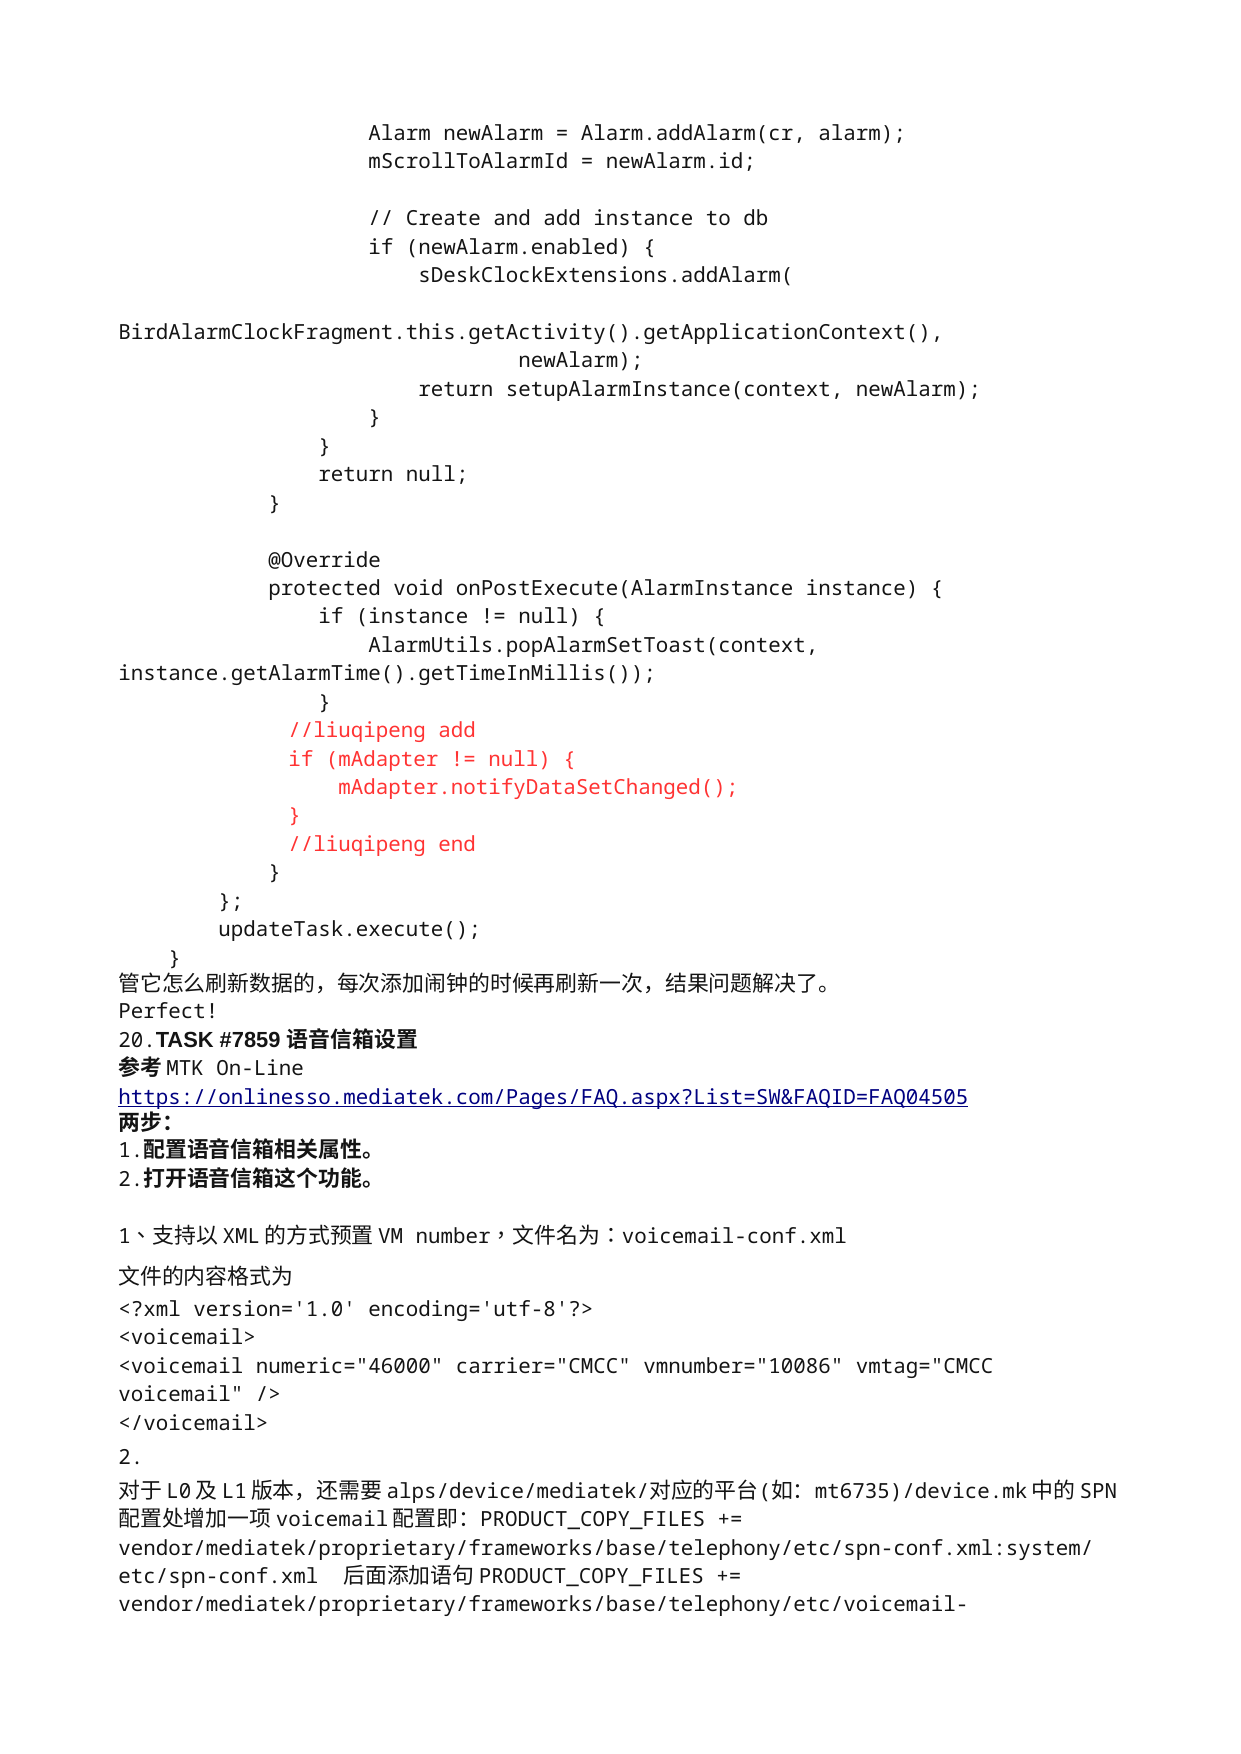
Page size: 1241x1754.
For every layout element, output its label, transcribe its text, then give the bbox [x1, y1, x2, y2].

text 20.TASK #7859 语音信箱设置 [118, 1025, 1122, 1053]
text } [118, 431, 1122, 459]
text } [118, 687, 1122, 715]
text //liuqipeng end [118, 829, 1122, 857]
text 参考MTK On-Line [118, 1053, 1122, 1082]
text //liuqipeng add [118, 715, 1122, 744]
text if (mAdapter != null) { [118, 744, 1122, 772]
text } [118, 402, 1122, 431]
text return setupAlarmInstance(context, newAlarm); [118, 374, 1122, 402]
text updateTask.execute(); [118, 914, 1122, 943]
text } [118, 801, 1122, 829]
text sDeskClockExtensions.addAlarm( [118, 260, 1122, 289]
text 文件的内容格式为 [118, 1264, 1122, 1289]
text mAdapter.notifyDataSetChanged(); [118, 772, 1122, 801]
text </voicemail> [118, 1408, 1122, 1436]
text return null; [118, 459, 1122, 488]
text mScrollToAlarmId = newAlarm.id; [118, 147, 1122, 175]
text if (instance != null) { [118, 602, 1122, 630]
text } [118, 857, 1122, 886]
text Perfect! [118, 996, 1122, 1025]
text <voicemail> [118, 1322, 1122, 1351]
text newAlarm); [118, 346, 1122, 374]
text BirdAlarmClockFragment.this.getActivity().getApplicationContext(), [118, 289, 1122, 346]
text // Create and add instance to db [118, 203, 1122, 232]
text <voicemail numeric="46000" carrier="CMCC" vmnumber="10086" vmtag="CMCC voicemail" /> [118, 1351, 1122, 1408]
text @Override [118, 545, 1122, 573]
text protected void onPostExecute(AlarmInstance instance) { [118, 573, 1122, 602]
text 2. [118, 1442, 1122, 1470]
text AlarmUtils.popAlarmSetToast(context, instance.getAlarmTime().getTimeInMillis()); [118, 630, 1122, 687]
text 1、支持以XML的方式预置VM number，文件名为：voicemail-conf.xml [118, 1221, 1122, 1249]
text https://onlinesso.mediatek.com/Pages/FAQ.aspx?List=SW&FAQID=FAQ04505 [118, 1082, 1122, 1110]
text 两步： [118, 1110, 1122, 1135]
text 1.配置语音信箱相关属性。 [118, 1135, 1122, 1164]
text 2.打开语音信箱这个功能。 [118, 1164, 1122, 1192]
text }; [118, 886, 1122, 914]
text } [118, 943, 1122, 971]
text if (newAlarm.enabled) { [118, 232, 1122, 260]
text Alarm newAlarm = Alarm.addAlarm(cr, alarm); [118, 118, 1122, 147]
text <?xml version='1.0' encoding='utf-8'?> [118, 1294, 1122, 1322]
text 对于L0及L1版本，还需要alps/device/mediatek/对应的平台(如：mt6735)/device.mk中的SPN配置处增加一项voicemail配置即：PRODUCT_COPY_FILES += vendor/mediatek/proprietary/frameworks/base/telephony/etc/spn-conf.xml:system/etc/spn-conf.xml 后面添加语句PRODUCT_COPY_FILES += vendor/mediatek/proprietary/frameworks/base/telephony/etc/voicemail- [118, 1476, 1122, 1618]
text 管它怎么刷新数据的，每次添加闹钟的时候再刷新一次，结果问题解决了。 [118, 971, 1122, 996]
text } [118, 488, 1122, 516]
